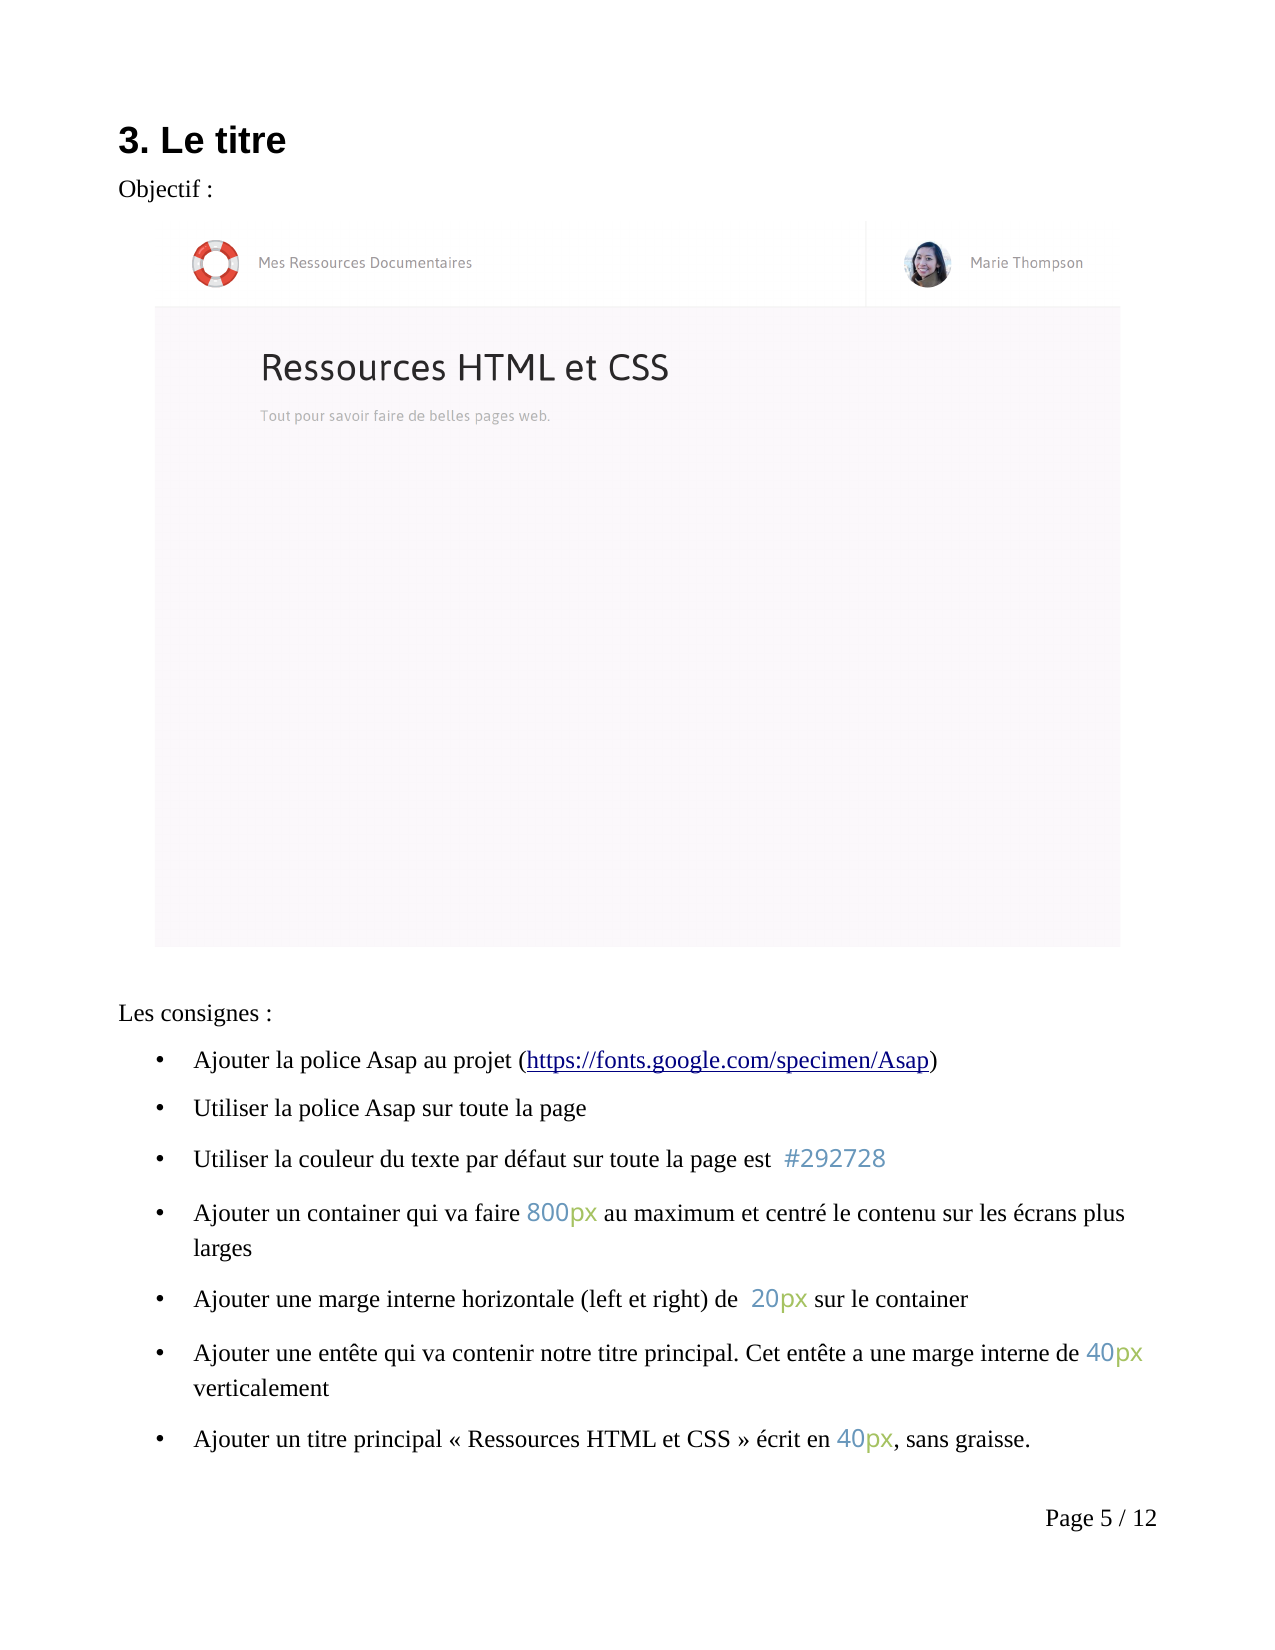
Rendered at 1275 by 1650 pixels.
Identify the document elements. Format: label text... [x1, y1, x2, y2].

list Utiliser la couleur du texte par défaut sur toute la page est #292728 [156, 1141, 1157, 1175]
list Ajouter une entête qui va contenir notre titre principal. Cet entête a une marge interne de 40px verticalement [156, 1334, 1157, 1401]
subtitle 3. Le titre [118, 118, 1157, 162]
list Ajouter un container qui va faire 800px au maximum et centré le contenu sur les écrans plus larges [156, 1194, 1157, 1262]
picture [154, 221, 1121, 947]
list Ajouter un titre principal « Ressources HTML et CSS » écrit en 40px, sans graisse. [156, 1420, 1157, 1454]
text Objectif : [118, 174, 1157, 203]
list Utiliser la police Asap sur toute la page [156, 1093, 1157, 1122]
text Les consignes : [118, 998, 1157, 1027]
list Ajouter une marge interne horizontale (left et right) de 20px sur le container [156, 1281, 1157, 1314]
list Ajouter la police Asap au projet (https://fonts.google.com/specimen/Asap) [156, 1046, 1157, 1074]
